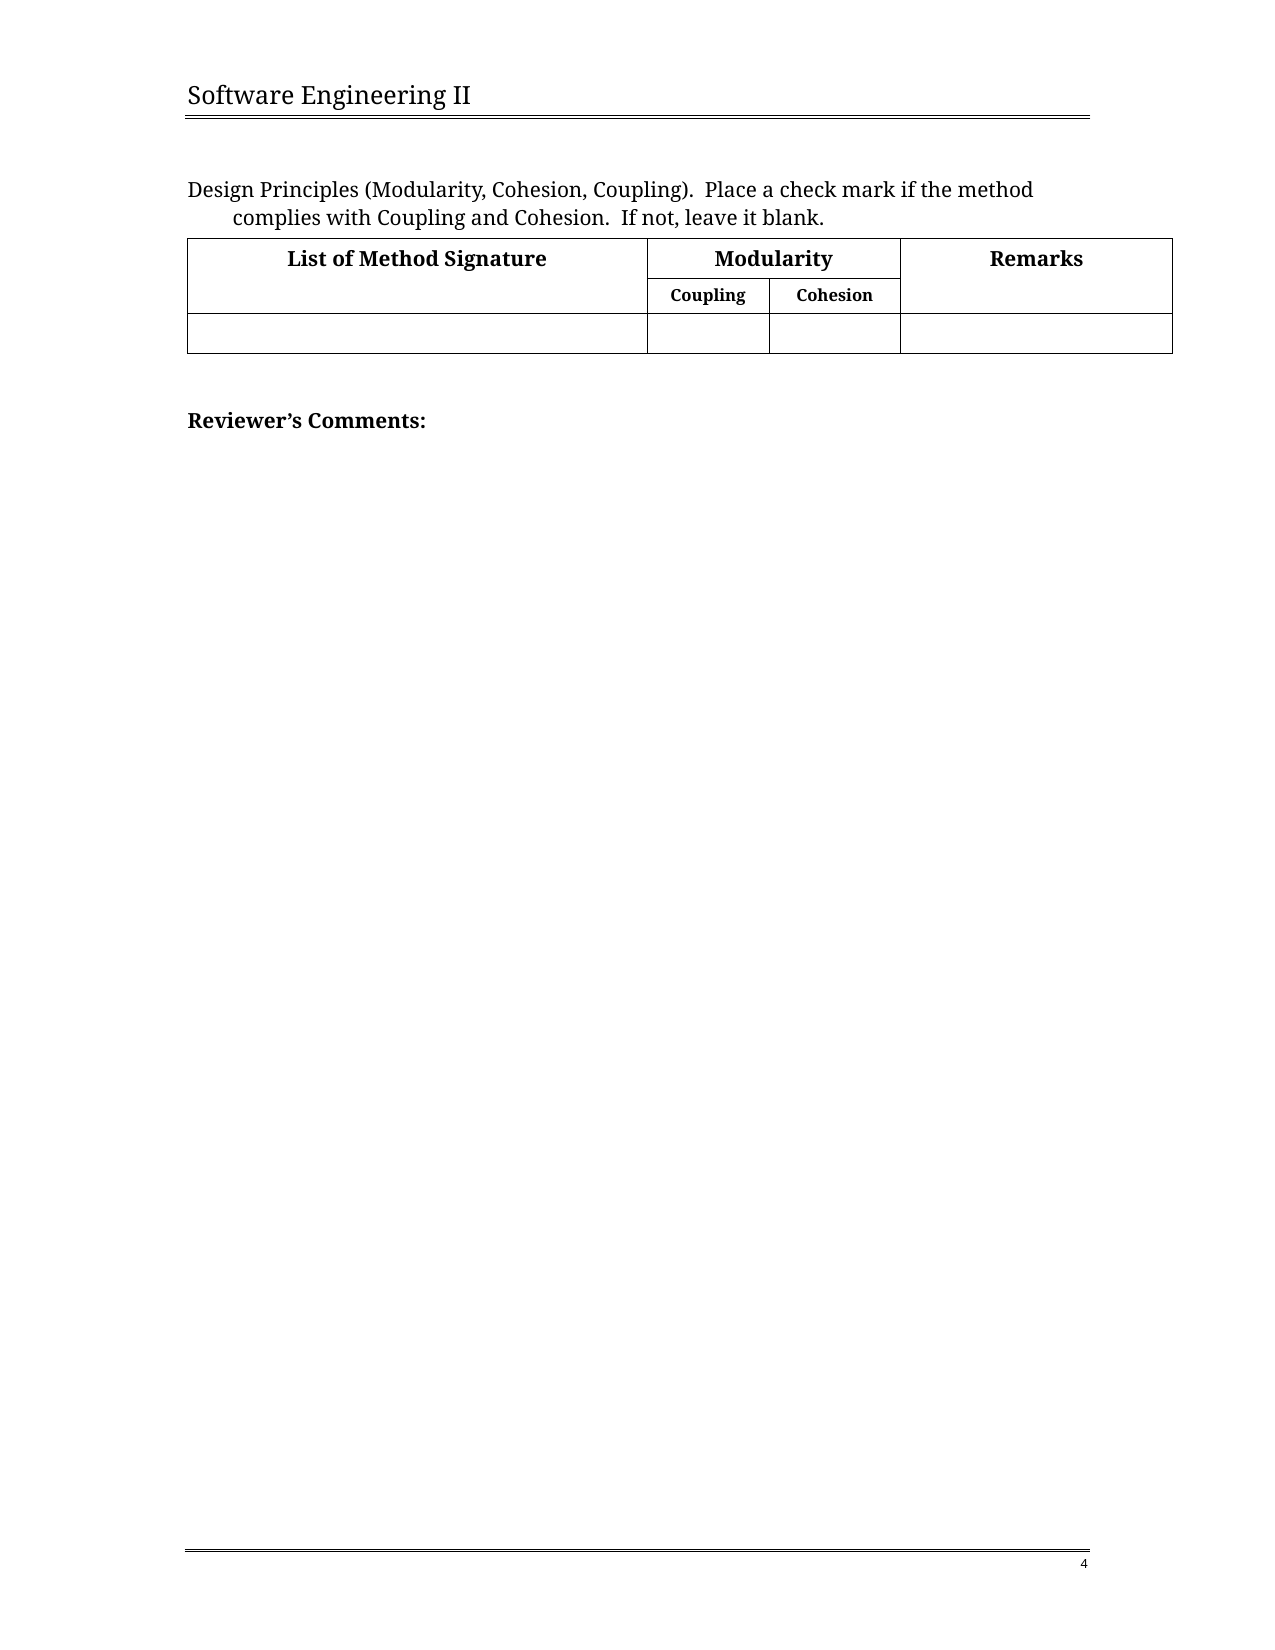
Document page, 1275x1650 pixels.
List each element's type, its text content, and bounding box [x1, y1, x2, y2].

table_cell [901, 314, 1172, 352]
table_header Remarks [901, 239, 1172, 312]
subtitle Reviewer’s Comments: [187, 406, 1087, 463]
table_header Modularity [648, 239, 900, 278]
table_cell Cohesion [770, 279, 900, 312]
table_cell Coupling [648, 279, 769, 312]
table_header List of Method Signature [188, 239, 647, 312]
table_cell [188, 314, 647, 352]
table_cell [770, 314, 900, 352]
subtitle Design Principles (Modularity, Cohesion, Coupling). Place a check mark if the method complies with Coupling and Cohesion. If not, leave it blank. [187, 175, 1087, 232]
table_cell [648, 314, 769, 352]
